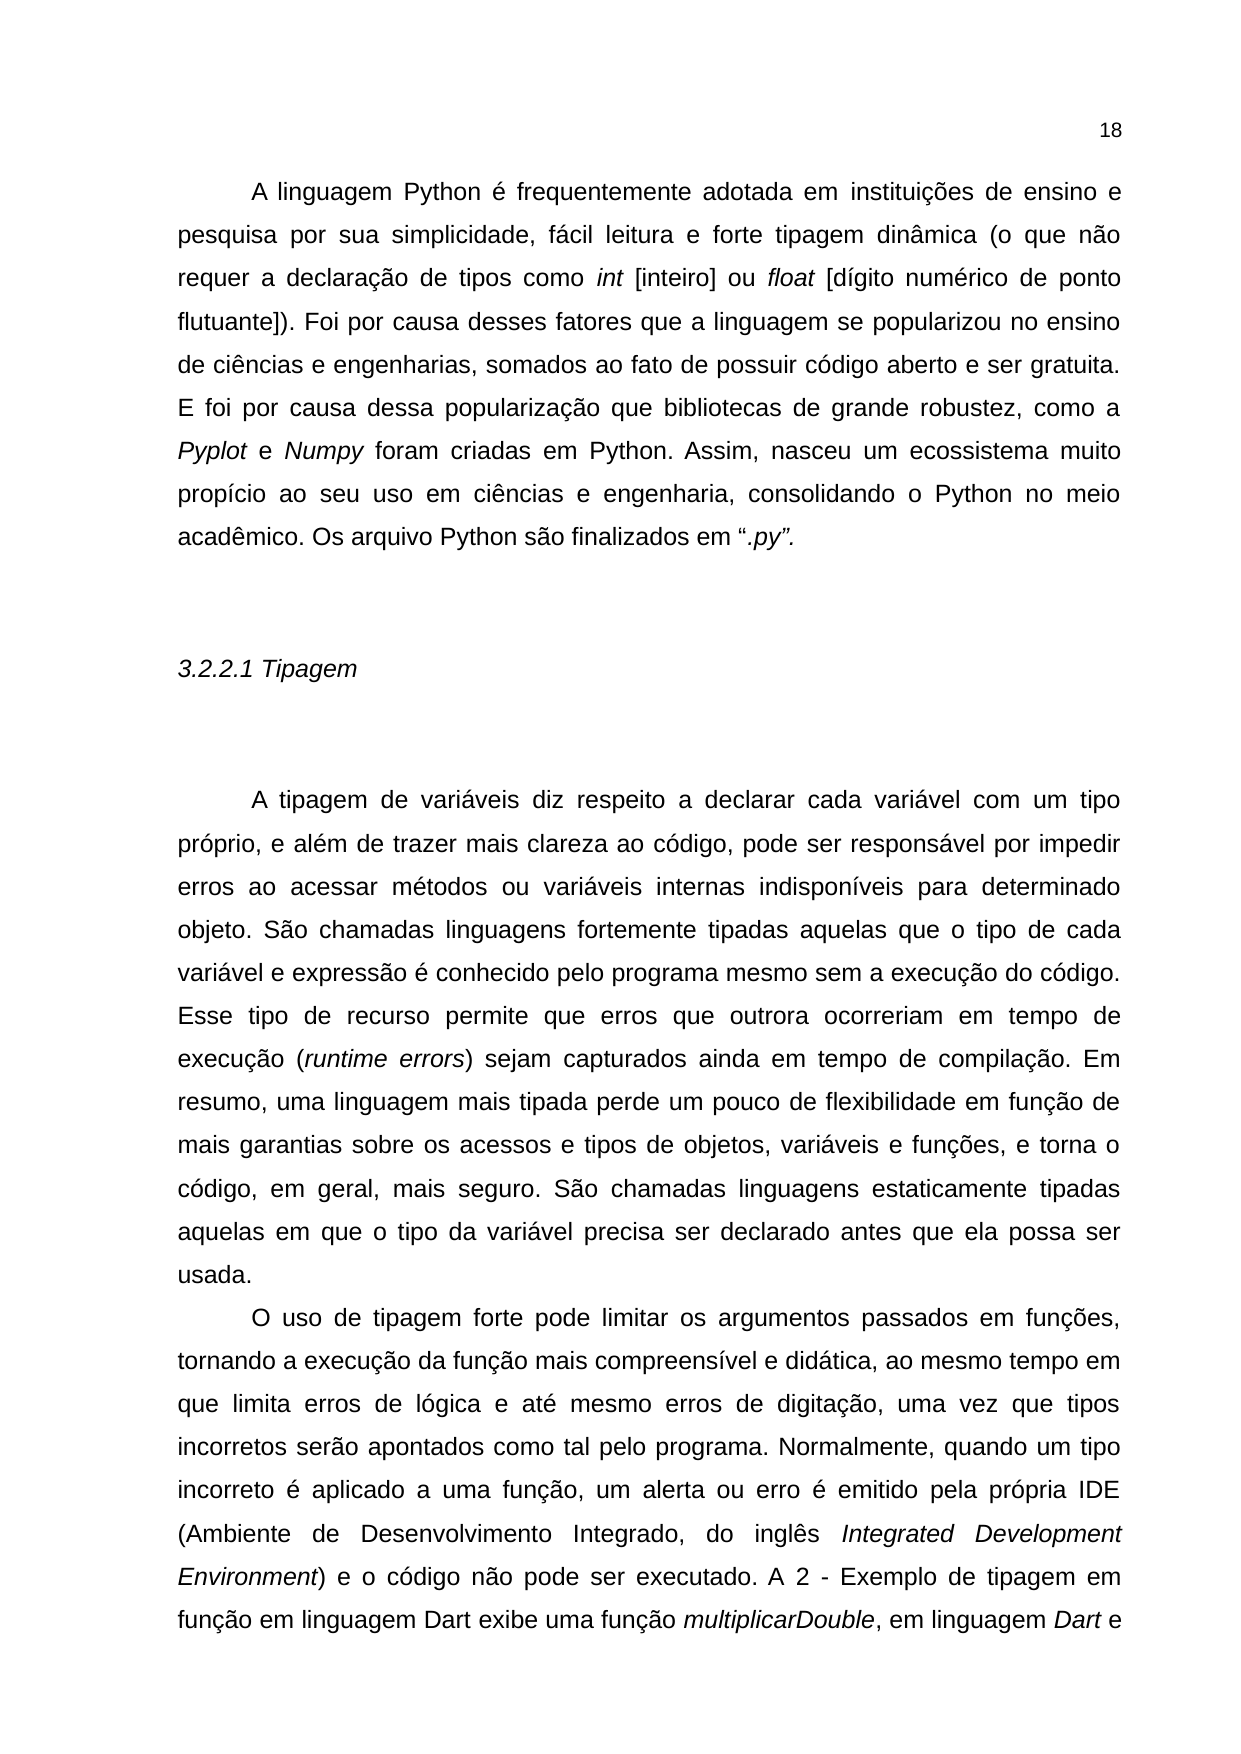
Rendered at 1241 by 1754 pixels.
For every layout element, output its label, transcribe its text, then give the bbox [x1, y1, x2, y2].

text A linguagem Python é frequentemente adotada em instituições de ensino e pesquisa por sua simplicidade, fácil leitura e forte tipagem dinâmica (o que não requer a declaração de tipos como int [inteiro] ou float [dígito numérico de ponto flutuante]). Foi por causa desses fatores que a linguagem se popularizou no ensino de ciências e engenharias, somados ao fato de possuir código aberto e ser gratuita. E foi por causa dessa popularização que bibliotecas de grande robustez, como a Pyplot e Numpy foram criadas em Python. Assim, nasceu um ecossistema muito propício ao seu uso em ciências e engenharia, consolidando o Python no meio acadêmico. Os arquivo Python são finalizados em “.py”. [177, 177, 1122, 551]
text A tipagem de variáveis diz respeito a declarar cada variável com um tipo próprio, e além de trazer mais clareza ao código, pode ser responsável por impedir erros ao acessar métodos ou variáveis internas indisponíveis para determinado objeto. São chamadas linguagens fortemente tipadas aquelas que o tipo de cada variável e expressão é conhecido pelo programa mesmo sem a execução do código. Esse tipo de recurso permite que erros que outrora ocorreriam em tempo de execução (runtime errors) sejam capturados ainda em tempo de compilação. Em resumo, uma linguagem mais tipada perde um pouco de flexibilidade em função de mais garantias sobre os acessos e tipos de objetos, variáveis e funções, e torna o código, em geral, mais seguro. São chamadas linguagens estaticamente tipadas aquelas em que o tipo da variável precisa ser declarado antes que ela possa ser usada. [177, 785, 1122, 1288]
text O uso de tipagem forte pode limitar os argumentos passados em funções, tornando a execução da função mais compreensível e didática, ao mesmo tempo em que limita erros de lógica e até mesmo erros de digitação, uma vez que tipos incorretos serão apontados como tal pelo programa. Normalmente, quando um tipo incorreto é aplicado a uma função, um alerta ou erro é emitido pela própria IDE (Ambiente de Desenvolvimento Integrado, do inglês Integrated Development Environment) e o código não pode ser executado. A Figura 2 - Exemplo de tipagem em função em linguagem Dart exibe uma função multiplicarDouble, em linguagem Dart e IDE VScode, que recebe como argumento uma variável do tipo double e retorna uma variáble também do tipo double. O erro causado por uso do tipo errado (int) na função é evidenciado pelo destaque em vermelho abaixo do argumento numeroInt, na linha 9. Embora seja um exemplo simples, o mesmo princípio poderia ser usado para, ainda antes da execução do código, prevenir erros ao se tentar executar reações em um equipamento que não suportasse o recurso. Em sumo, o emprego adequado de tipagem permite a redução de erros de digitação ou de inserção de argumentos inadequados em funções, facilitando a testagem e reduzindo a possibilidade de erros nesses aspectos. [177, 1303, 1122, 1633]
subtitle Tipagem [177, 654, 1122, 682]
